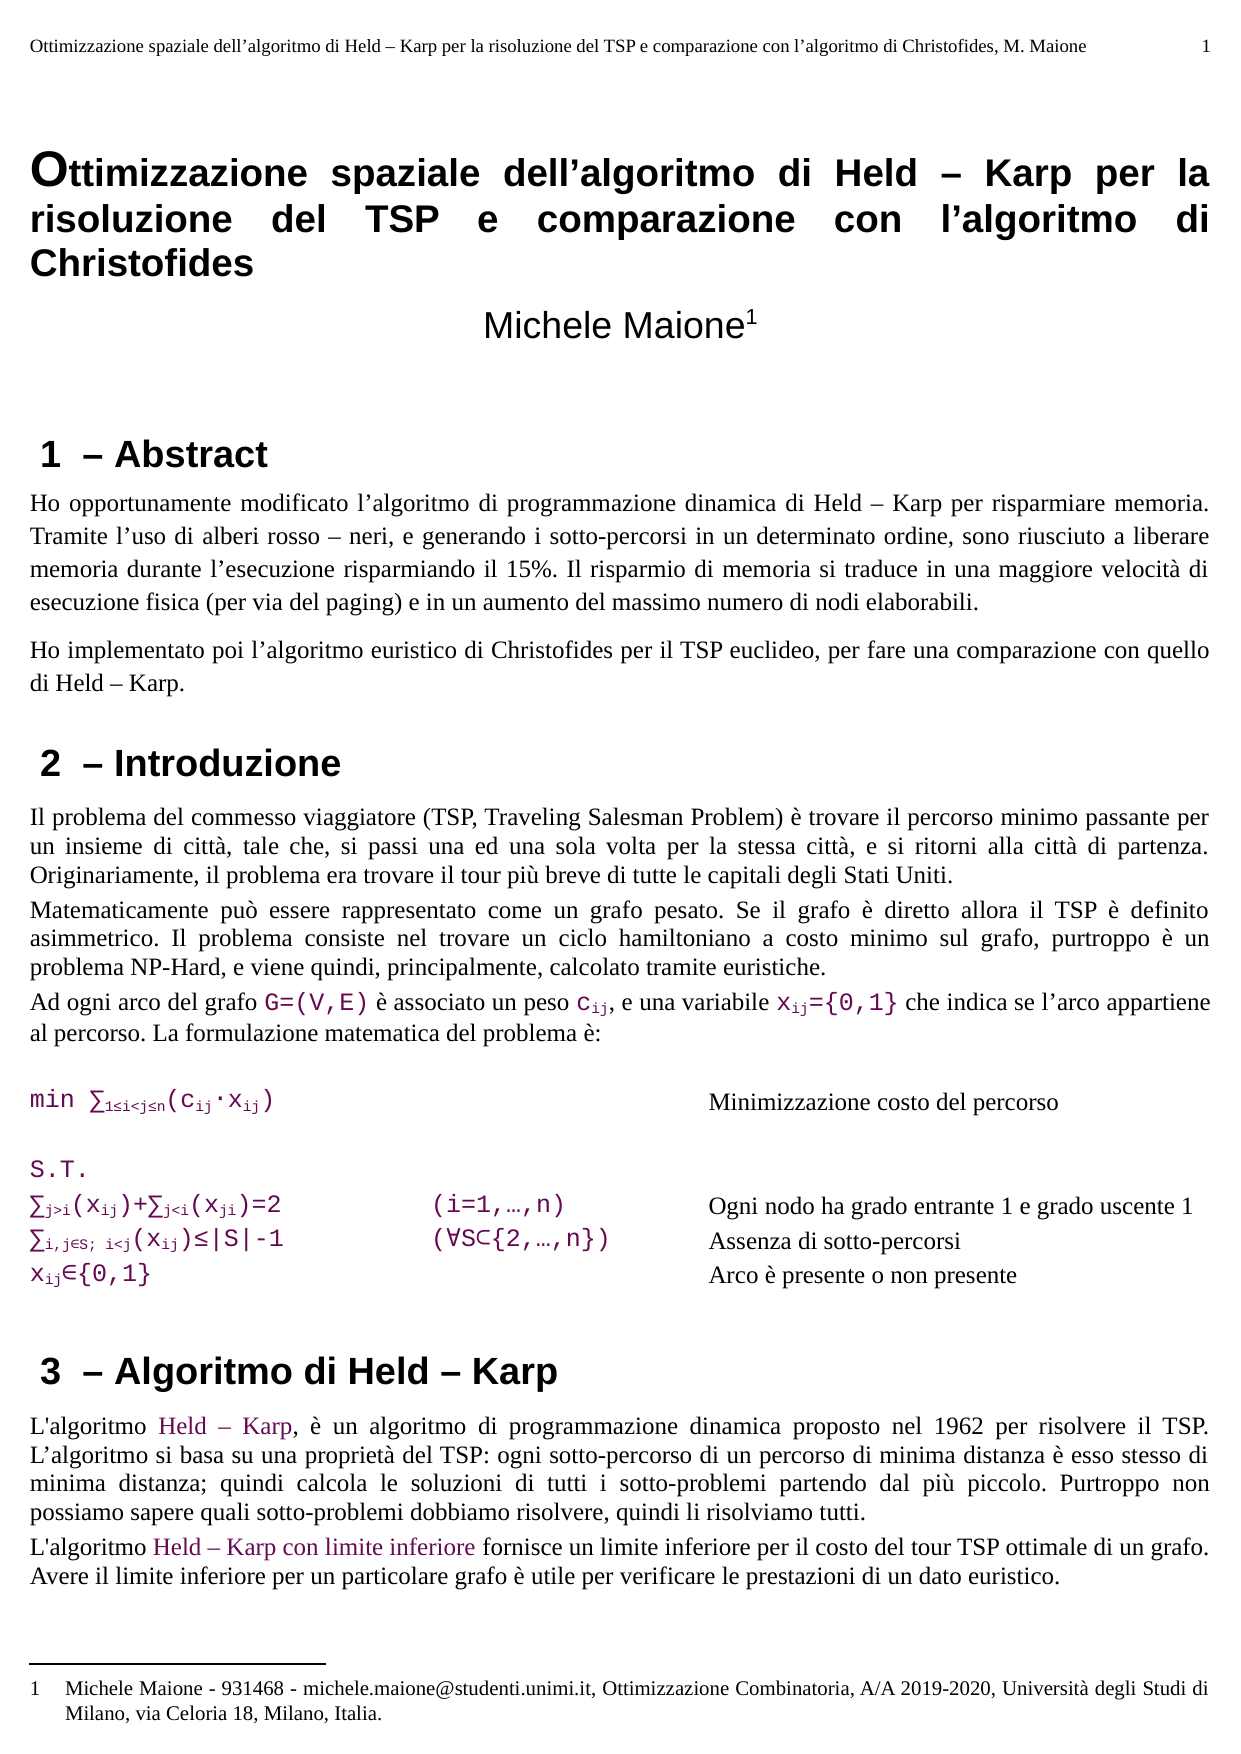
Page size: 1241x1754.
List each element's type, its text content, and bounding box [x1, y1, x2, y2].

table_cell (i=1,…,n) [431, 1185, 708, 1220]
table_cell ∑j>i(xij)+∑j<i(xji)=2 [30, 1185, 431, 1220]
table_cell S.T. [30, 1151, 431, 1185]
table_cell (∀S⊂{2,…,n}) [431, 1220, 708, 1254]
text Michele Maione - 931468 - michele.maione@studenti.unimi.it, Ottimizzazione Combinatoria, A/A 2019-2020, Università degli Studi di Milano, via Celoria 18, Milano, Italia. [29, 1676, 1211, 1724]
text Ad ogni arco del grafo G=(V,E) è associato un peso cij, e una variabile xij={0,1} che indica se l’arco appartiene al percorso. La formulazione matematica del problema è: [29, 987, 1211, 1046]
subtitle Michele Maione [29, 304, 1211, 347]
text L'algoritmo Held – Karp con limite inferiore fornisce un limite inferiore per il costo del tour TSP ottimale di un grafo. Avere il limite inferiore per un particolare grafo è utile per verificare le prestazioni di un dato euristico. [29, 1532, 1211, 1589]
table_header Minimizzazione costo del percorso [708, 1081, 1211, 1116]
text L'algoritmo Held – Karp, è un algoritmo di programmazione dinamica proposto nel 1962 per risolvere il TSP. L’algoritmo si basa su una proprietà del TSP: ogni sotto-percorso di un percorso di minima distanza è esso stesso di minima distanza; quindi calcola le soluzioni di tutti i sotto-problemi partendo dal più piccolo. Purtroppo non possiamo sapere quali sotto-problemi dobbiamo risolvere, quindi li risolviamo tutti. [29, 1411, 1211, 1526]
table_header min ∑1≤i<j≤n(cij⋅xij) [30, 1081, 431, 1116]
table_header [431, 1081, 708, 1116]
table_cell Arco è presente o non presente [708, 1255, 1211, 1289]
table_cell Assenza di sotto-percorsi [708, 1220, 1211, 1254]
table_cell Ogni nodo ha grado entrante 1 e grado uscente 1 [708, 1185, 1211, 1220]
table_cell xij∈{0,1} [30, 1255, 431, 1289]
text Ho implementato poi l’algoritmo euristico di Christofides per il TSP euclideo, per fare una comparazione con quello di Held – Karp. [29, 635, 1211, 697]
subtitle Introduzione [29, 740, 1211, 784]
table_cell [431, 1255, 708, 1289]
subtitle Algoritmo di Held – Karp [29, 1349, 1211, 1393]
text Matematicamente può essere rappresentato come un grafo pesato. Se il grafo è diretto allora il TSP è definito asimmetrico. Il problema consiste nel trovare un ciclo hamiltoniano a costo minimo sul grafo, purtroppo è un problema NP-Hard, e viene quindi, principalmente, calcolato tramite euristiche. [29, 895, 1211, 981]
table_cell [431, 1151, 708, 1185]
title Ottimizzazione spaziale dell’algoritmo di Held – Karp per la risoluzione del TSP e comparazione con l’algoritmo di Christofides [29, 139, 1211, 285]
table_cell [708, 1151, 1211, 1185]
table_cell [431, 1116, 708, 1151]
table_cell ∑i,j∈S; i<j(xij)≤|S|-1 [30, 1220, 431, 1254]
table_cell [708, 1116, 1211, 1151]
text Ho opportunamente modificato l’algoritmo di programmazione dinamica di Held – Karp per risparmiare memoria. Tramite l’uso di alberi rosso – neri, e generando i sotto-percorsi in un determinato ordine, sono riusciuto a liberare memoria durante l’esecuzione risparmiando il 15%. Il risparmio di memoria si traduce in una maggiore velocità di esecuzione fisica (per via del paging) e in un aumento del massimo numero di nodi elaborabili. [29, 488, 1211, 616]
text Il problema del commesso viaggiatore (TSP, Traveling Salesman Problem) è trovare il percorso minimo passante per un insieme di città, tale che, si passi una ed una sola volta per la stessa città, e si ritorni alla città di partenza. Originariamente, il problema era trovare il tour più breve di tutte le capitali degli Stati Uniti. [29, 802, 1211, 889]
table_cell [30, 1116, 431, 1151]
subtitle Abstract [29, 432, 1211, 476]
